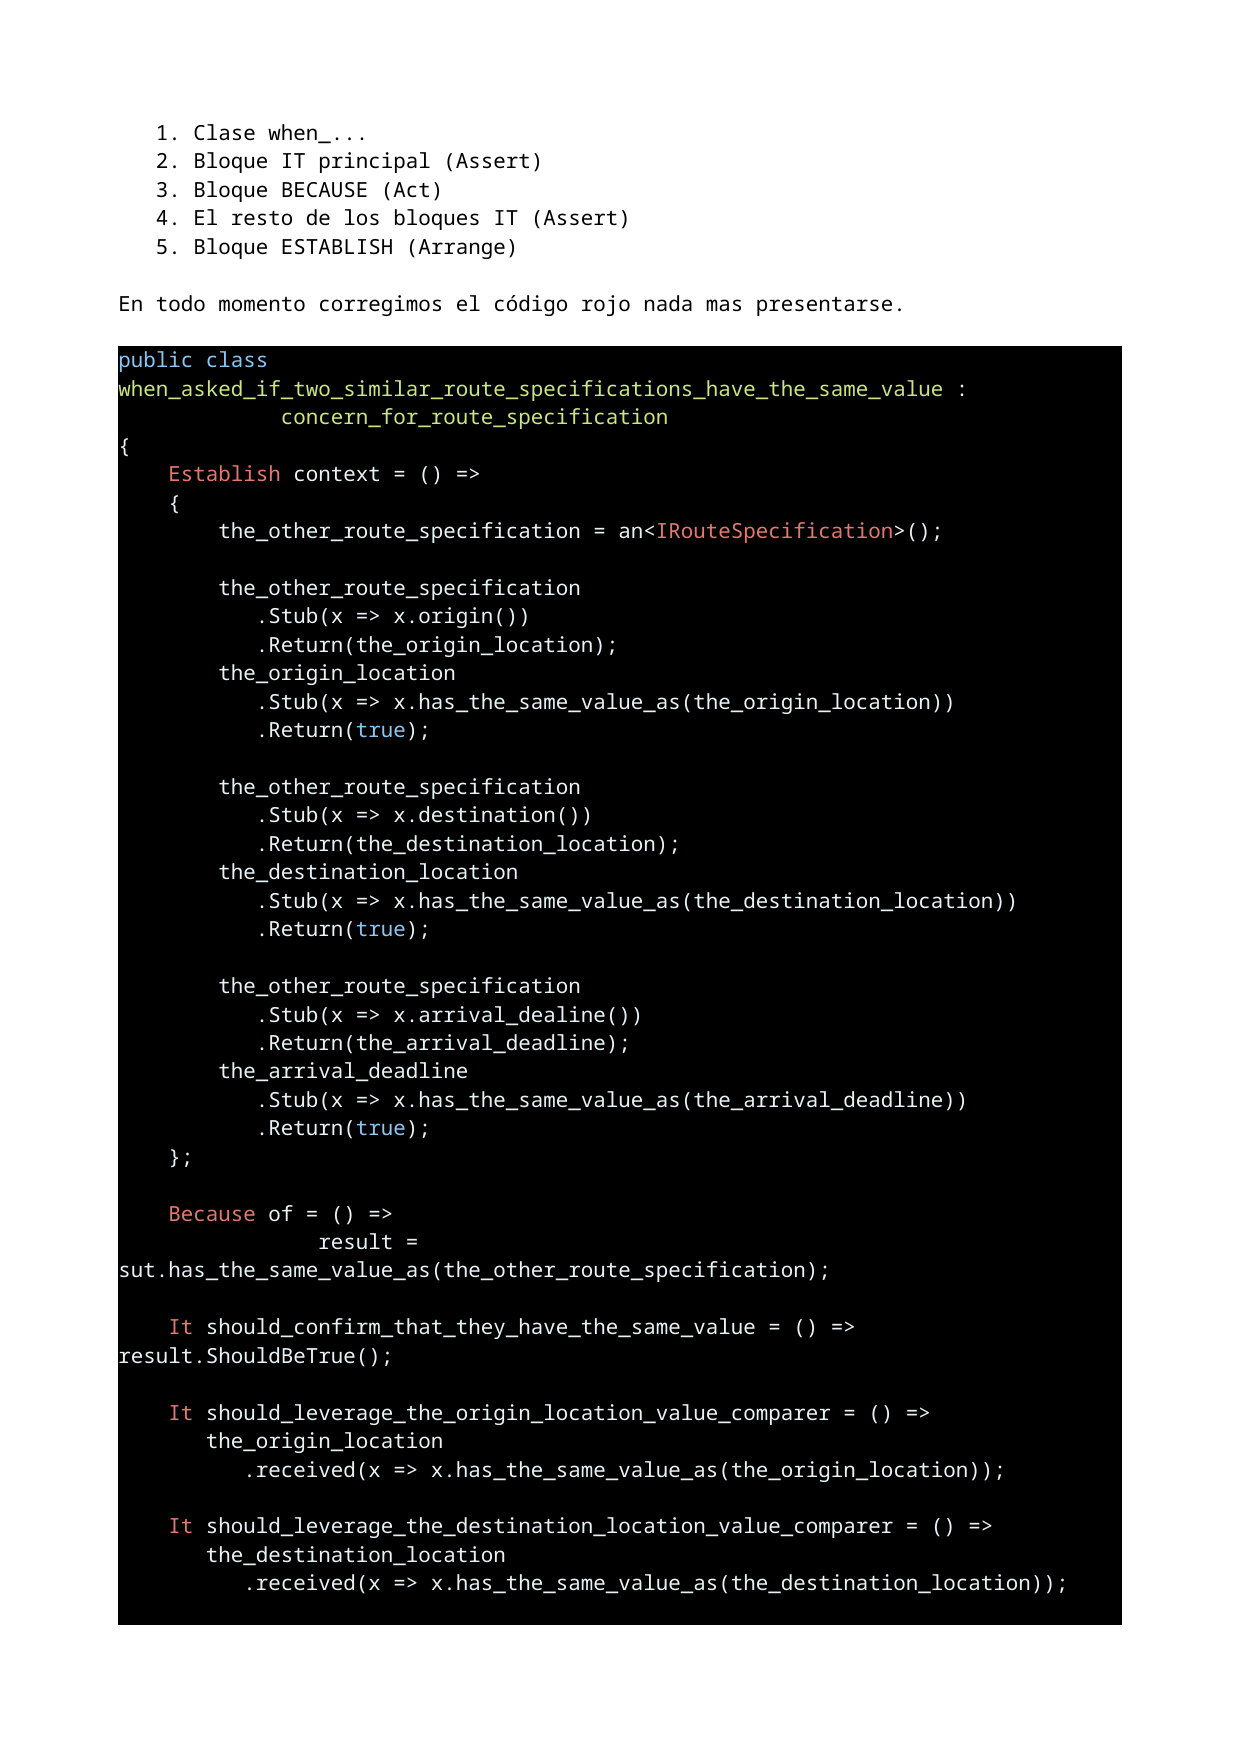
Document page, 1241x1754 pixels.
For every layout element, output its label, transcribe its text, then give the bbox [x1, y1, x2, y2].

text .received(x => x.has_the_same_value_as(the_origin_location)); [118, 1455, 1122, 1483]
text .Return(the_arrival_deadline); [118, 1028, 1122, 1057]
text concern_for_route_specification [118, 402, 1122, 431]
text .Stub(x => x.destination()) [118, 801, 1122, 829]
text { [118, 488, 1122, 516]
list Bloque IT principal (Assert) [156, 147, 1122, 175]
text Establish context = () => [118, 459, 1122, 488]
text .Return(true); [118, 1113, 1122, 1142]
list Bloque BECAUSE (Act) [156, 175, 1122, 203]
text .Return(true); [118, 914, 1122, 943]
text .Stub(x => x.origin()) [118, 602, 1122, 630]
text the_destination_location [118, 1540, 1122, 1568]
text .Return(the_origin_location); [118, 630, 1122, 658]
text .Return(the_destination_location); [118, 829, 1122, 857]
text .Stub(x => x.arrival_dealine()) [118, 1000, 1122, 1028]
text the_arrival_deadline [118, 1057, 1122, 1085]
text public class when_asked_if_two_similar_route_specifications_have_the_same_value : [118, 346, 1122, 402]
text the_other_route_specification [118, 573, 1122, 602]
text Because of = () => [118, 1199, 1122, 1227]
text the_other_route_specification [118, 971, 1122, 1000]
list Clase when_... [156, 118, 1122, 147]
text It should_leverage_the_origin_location_value_comparer = () => [118, 1398, 1122, 1426]
text .Stub(x => x.has_the_same_value_as(the_origin_location)) [118, 687, 1122, 715]
list Bloque ESTABLISH (Arrange) [156, 232, 1122, 260]
text .Return(true); [118, 715, 1122, 744]
text the_other_route_specification = an<IRouteSpecification>(); [118, 516, 1122, 545]
text It should_leverage_the_destination_location_value_comparer = () => [118, 1512, 1122, 1540]
text the_other_route_specification [118, 772, 1122, 801]
text result = sut.has_the_same_value_as(the_other_route_specification); [118, 1227, 1122, 1284]
text the_origin_location [118, 1426, 1122, 1455]
list El resto de los bloques IT (Assert) [156, 203, 1122, 232]
text .Stub(x => x.has_the_same_value_as(the_destination_location)) [118, 886, 1122, 914]
text .received(x => x.has_the_same_value_as(the_destination_location)); [118, 1568, 1122, 1597]
text the_destination_location [118, 857, 1122, 886]
text }; [118, 1142, 1122, 1170]
text It should_confirm_that_they_have_the_same_value = () => result.ShouldBeTrue(); [118, 1312, 1122, 1369]
text En todo momento corregimos el código rojo nada mas presentarse. [118, 289, 1122, 317]
text .Stub(x => x.has_the_same_value_as(the_arrival_deadline)) [118, 1085, 1122, 1113]
text the_origin_location [118, 658, 1122, 687]
text { [118, 431, 1122, 459]
